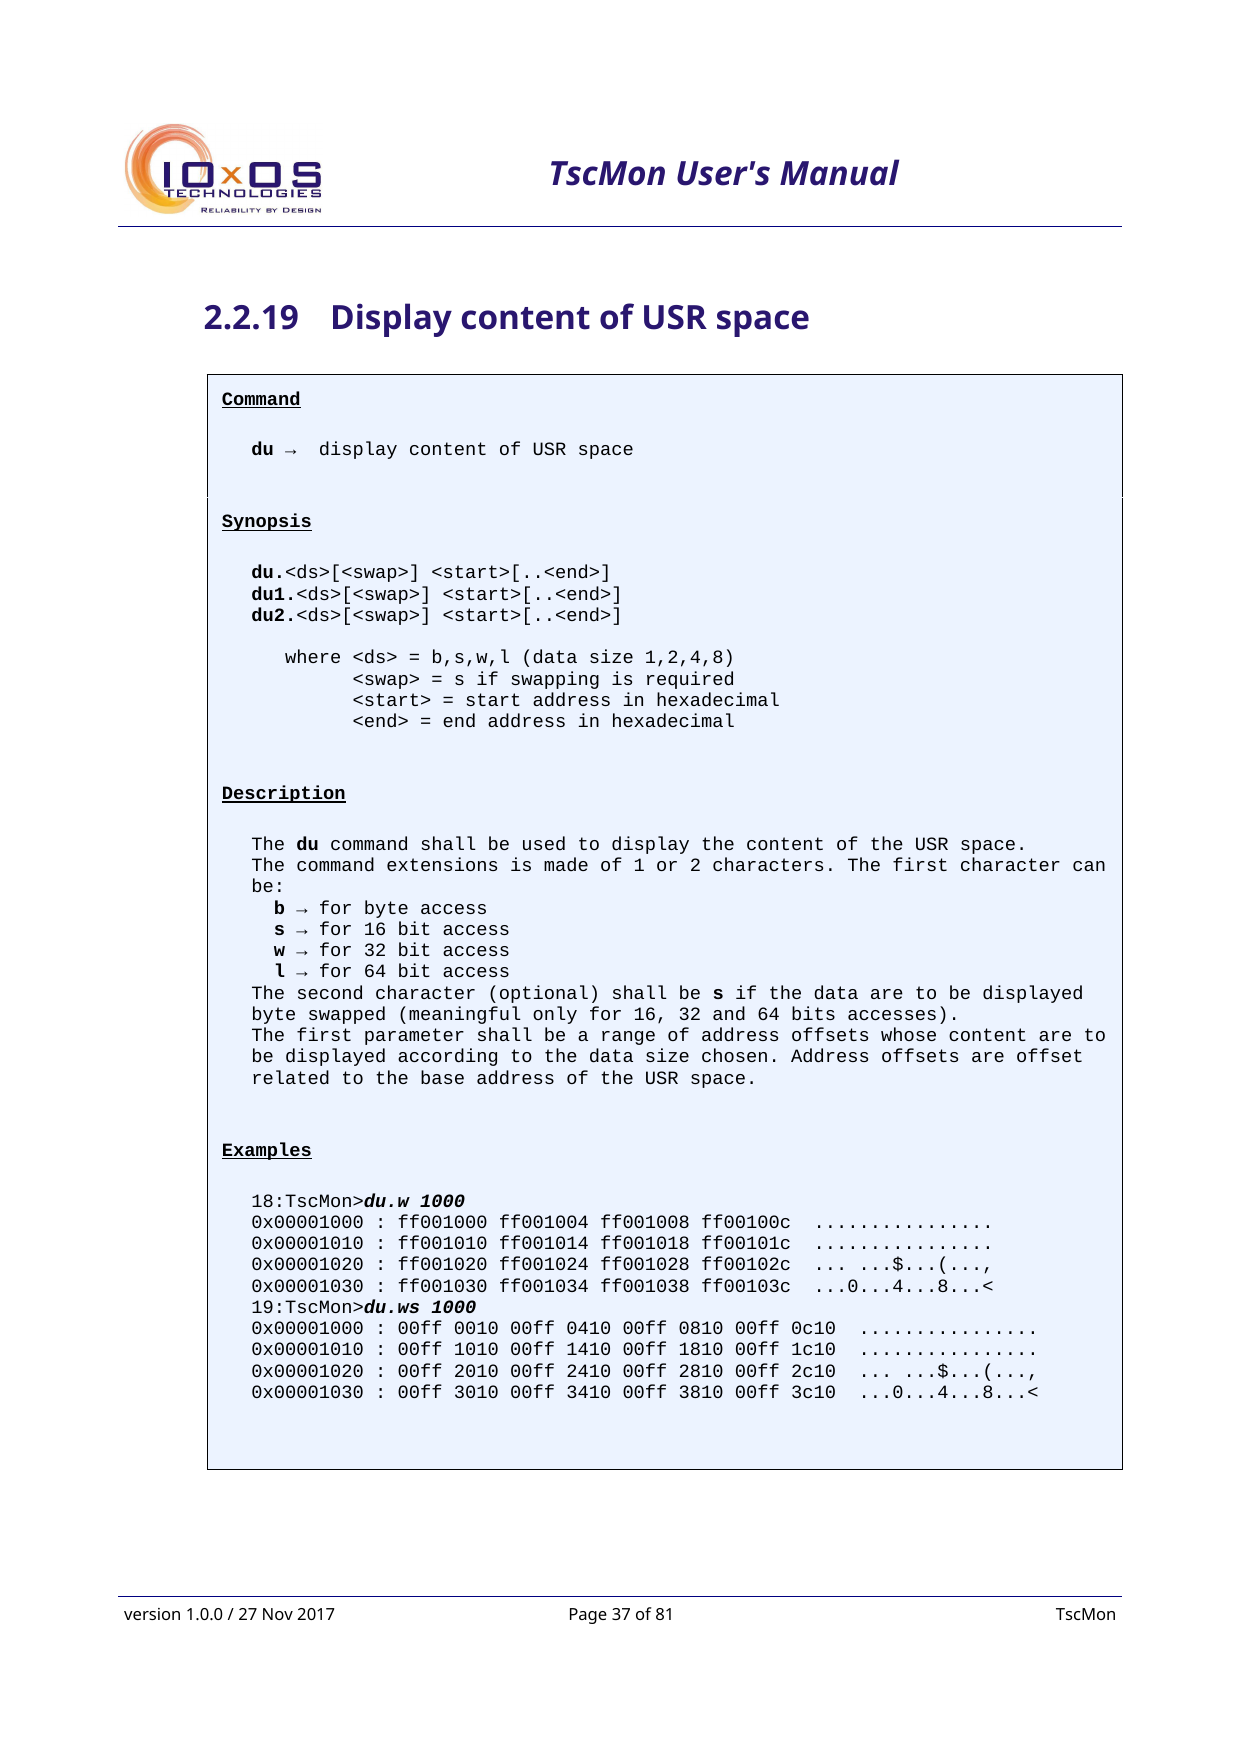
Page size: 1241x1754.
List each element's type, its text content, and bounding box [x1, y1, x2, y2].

text 0x00001000 : ff001000 ff001004 ff001008 ff00100c ................ [208, 1213, 1122, 1234]
text The second character (optional) shall be s if the data are to be displayed byte swapped (meaningful only for 16, 32 and 64 bits accesses). [208, 983, 1122, 1026]
text <end> = end address in hexadecimal [208, 712, 1122, 733]
text <swap> = s if swapping is required [208, 669, 1122, 691]
text <start> = start address in hexadecimal [208, 691, 1122, 712]
text du2.<ds>[<swap>] <start>[..<end>] [208, 606, 1122, 627]
text Command [208, 375, 1122, 425]
text 0x00001020 : 00ff 2010 00ff 2410 00ff 2810 00ff 2c10 ... ...$...(..., [208, 1361, 1122, 1383]
text b → for byte access [208, 898, 1122, 920]
text 0x00001000 : 00ff 0010 00ff 0410 00ff 0810 00ff 0c10 ................ [208, 1319, 1122, 1340]
text w → for 32 bit access [208, 941, 1122, 962]
text The du command shall be used to display the content of the USR space. [208, 820, 1122, 856]
text 0x00001030 : ff001030 ff001034 ff001038 ff00103c ...0...4...8...< [208, 1276, 1122, 1298]
picture [123, 123, 323, 217]
text 0x00001030 : 00ff 3010 00ff 3410 00ff 3810 00ff 3c10 ...0...4...8...< [208, 1383, 1122, 1419]
text 0x00001010 : ff001010 ff001014 ff001018 ff00101c ................ [208, 1234, 1122, 1255]
text where <ds> = b,s,w,l (data size 1,2,4,8) [208, 648, 1122, 669]
text 0x00001020 : ff001020 ff001024 ff001028 ff00102c ... ...$...(..., [208, 1255, 1122, 1276]
text s → for 16 bit access [208, 920, 1122, 941]
text du.<ds>[<swap>] <start>[..<end>] [208, 548, 1122, 584]
text The command extensions is made of 1 or 2 characters. The first character can be: [208, 856, 1122, 898]
text 0x00001010 : 00ff 1010 00ff 1410 00ff 1810 00ff 1c10 ................ [208, 1340, 1122, 1361]
text The first parameter shall be a range of address offsets whose content are to be displayed according to the data size chosen. Address offsets are offset related to the base address of the USR space. [208, 1026, 1122, 1090]
text du1.<ds>[<swap>] <start>[..<end>] [208, 584, 1122, 606]
text du → display content of USR space [208, 425, 1122, 461]
text l → for 64 bit access [208, 962, 1122, 983]
text 19:TscMon>du.ws 1000 [208, 1298, 1122, 1319]
subtitle Synopsis [208, 497, 1122, 548]
subtitle Examples [208, 1126, 1122, 1177]
subtitle Description [208, 769, 1122, 820]
subtitle Display content of USR space [195, 293, 1122, 339]
text 18:TscMon>du.w 1000 [208, 1177, 1122, 1213]
